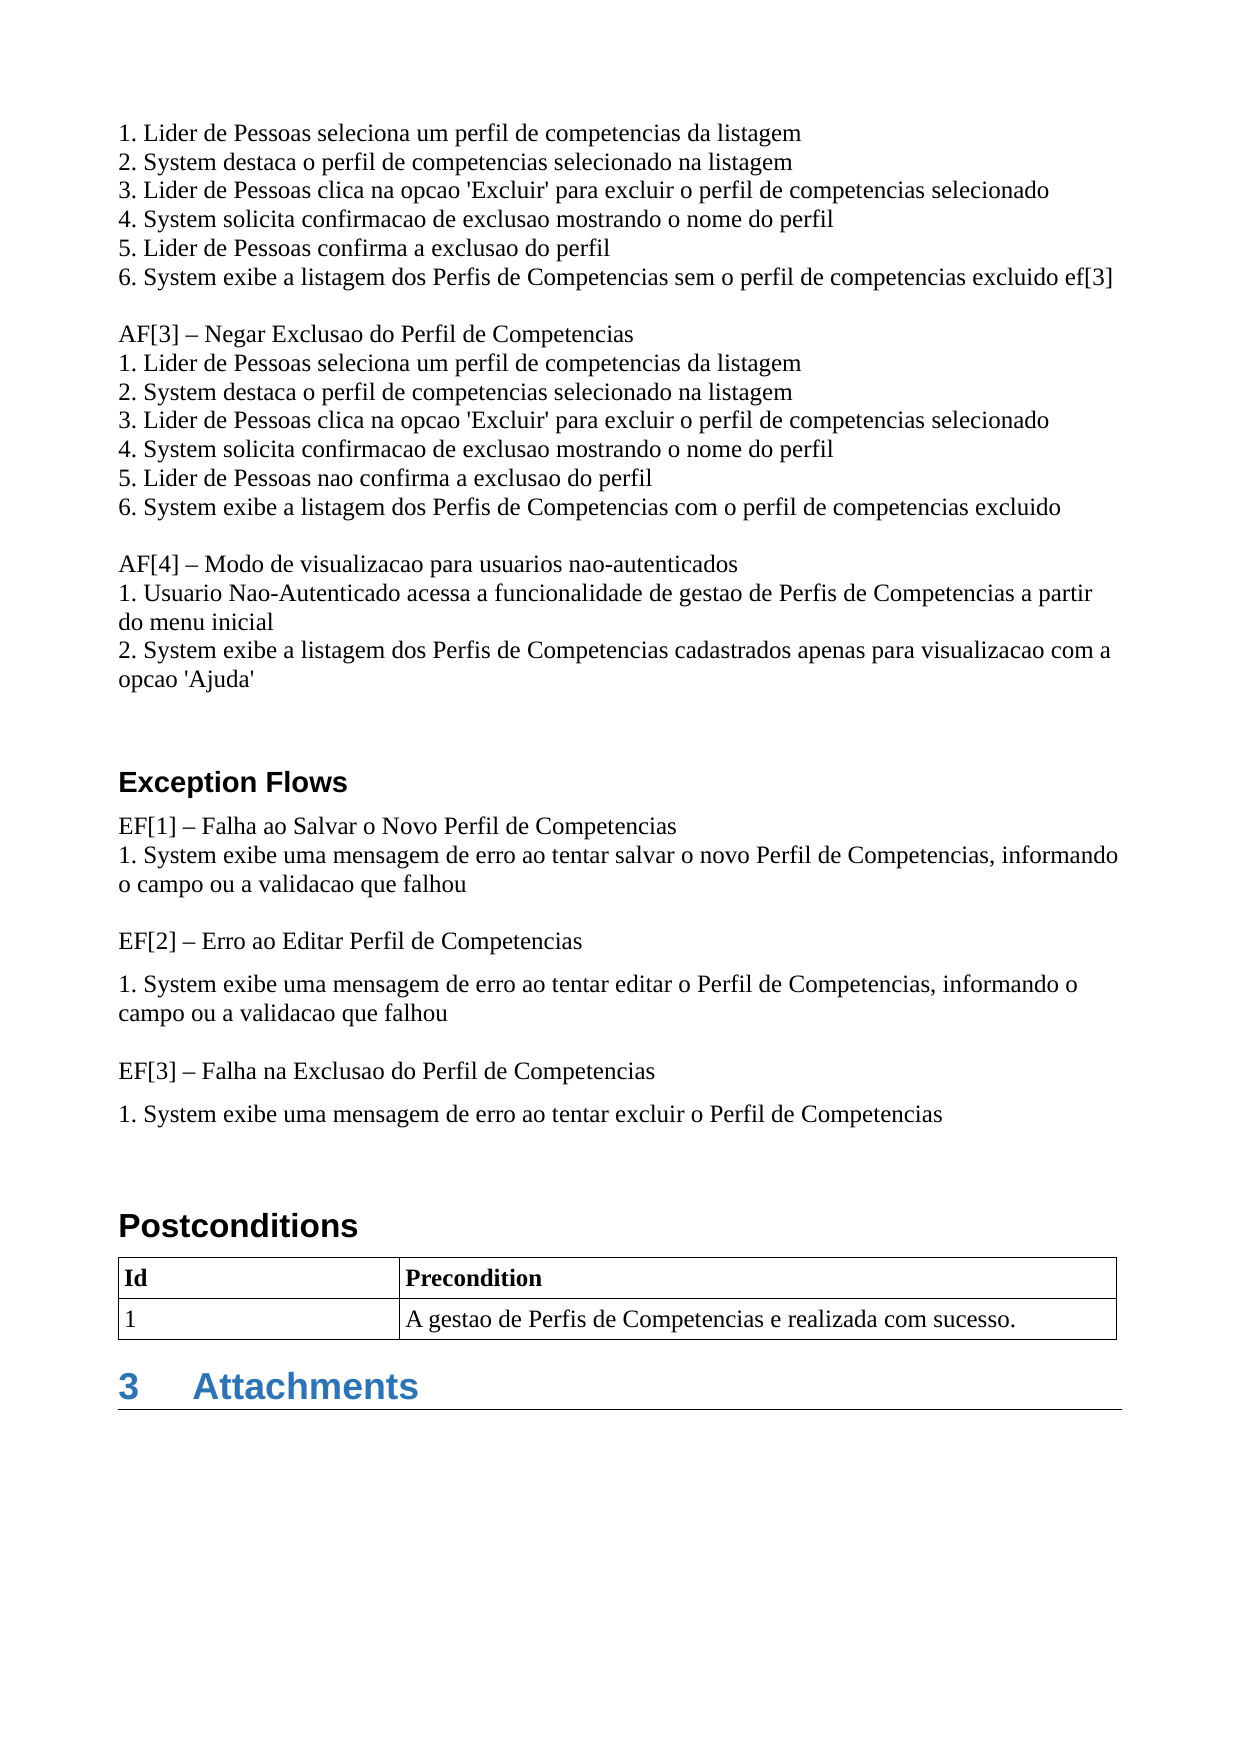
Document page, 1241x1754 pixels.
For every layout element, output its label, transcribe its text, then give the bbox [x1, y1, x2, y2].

text 2. System destaca o perfil de competencias selecionado na listagem [118, 377, 1122, 406]
text 5. Lider de Pessoas confirma a exclusao do perfil [118, 233, 1122, 262]
table_cell A gestao de Perfis de Competencias e realizada com sucesso. [400, 1299, 1116, 1339]
text 6. System exibe a listagem dos Perfis de Competencias com o perfil de competencias excluido [118, 492, 1122, 521]
text 2. System exibe a listagem dos Perfis de Competencias cadastrados apenas para visualizacao com a opcao 'Ajuda' [118, 636, 1122, 693]
text 1. System exibe uma mensagem de erro ao tentar editar o Perfil de Competencias, informando o campo ou a validacao que falhou [118, 969, 1122, 1027]
table_cell 1 [119, 1299, 399, 1339]
subtitle Attachments [118, 1364, 1122, 1409]
text 3. Lider de Pessoas clica na opcao 'Excluir' para excluir o perfil de competencias selecionado [118, 406, 1122, 434]
text AF[3] – Negar Exclusao do Perfil de Competencias [118, 319, 1122, 348]
table_header Id [119, 1258, 399, 1298]
text 2. System destaca o perfil de competencias selecionado na listagem [118, 147, 1122, 176]
text 1. Lider de Pessoas seleciona um perfil de competencias da listagem [118, 118, 1122, 147]
text 1. Usuario Nao-Autenticado acessa a funcionalidade de gestao de Perfis de Competencias a partir do menu inicial [118, 578, 1122, 636]
subtitle Exception Flows [118, 765, 1122, 799]
subtitle Postconditions [118, 1206, 1122, 1245]
text 5. Lider de Pessoas nao confirma a exclusao do perfil [118, 463, 1122, 492]
text 4. System solicita confirmacao de exclusao mostrando o nome do perfil [118, 434, 1122, 463]
table_header Precondition [400, 1258, 1116, 1298]
text AF[4] – Modo de visualizacao para usuarios nao-autenticados [118, 549, 1122, 578]
text 1. System exibe uma mensagem de erro ao tentar excluir o Perfil de Competencias [118, 1099, 1122, 1128]
text EF[2] – Erro ao Editar Perfil de Competencias [118, 926, 1122, 955]
text 6. System exibe a listagem dos Perfis de Competencias sem o perfil de competencias excluido ef[3] [118, 262, 1122, 291]
text 3. Lider de Pessoas clica na opcao 'Excluir' para excluir o perfil de competencias selecionado [118, 176, 1122, 204]
text EF[3] – Falha na Exclusao do Perfil de Competencias [118, 1056, 1122, 1084]
text 1. Lider de Pessoas seleciona um perfil de competencias da listagem [118, 348, 1122, 377]
text 4. System solicita confirmacao de exclusao mostrando o nome do perfil [118, 204, 1122, 233]
text EF[1] – Falha ao Salvar o Novo Perfil de Competencias [118, 811, 1122, 840]
text 1. System exibe uma mensagem de erro ao tentar salvar o novo Perfil de Competencias, informando o campo ou a validacao que falhou [118, 840, 1122, 897]
